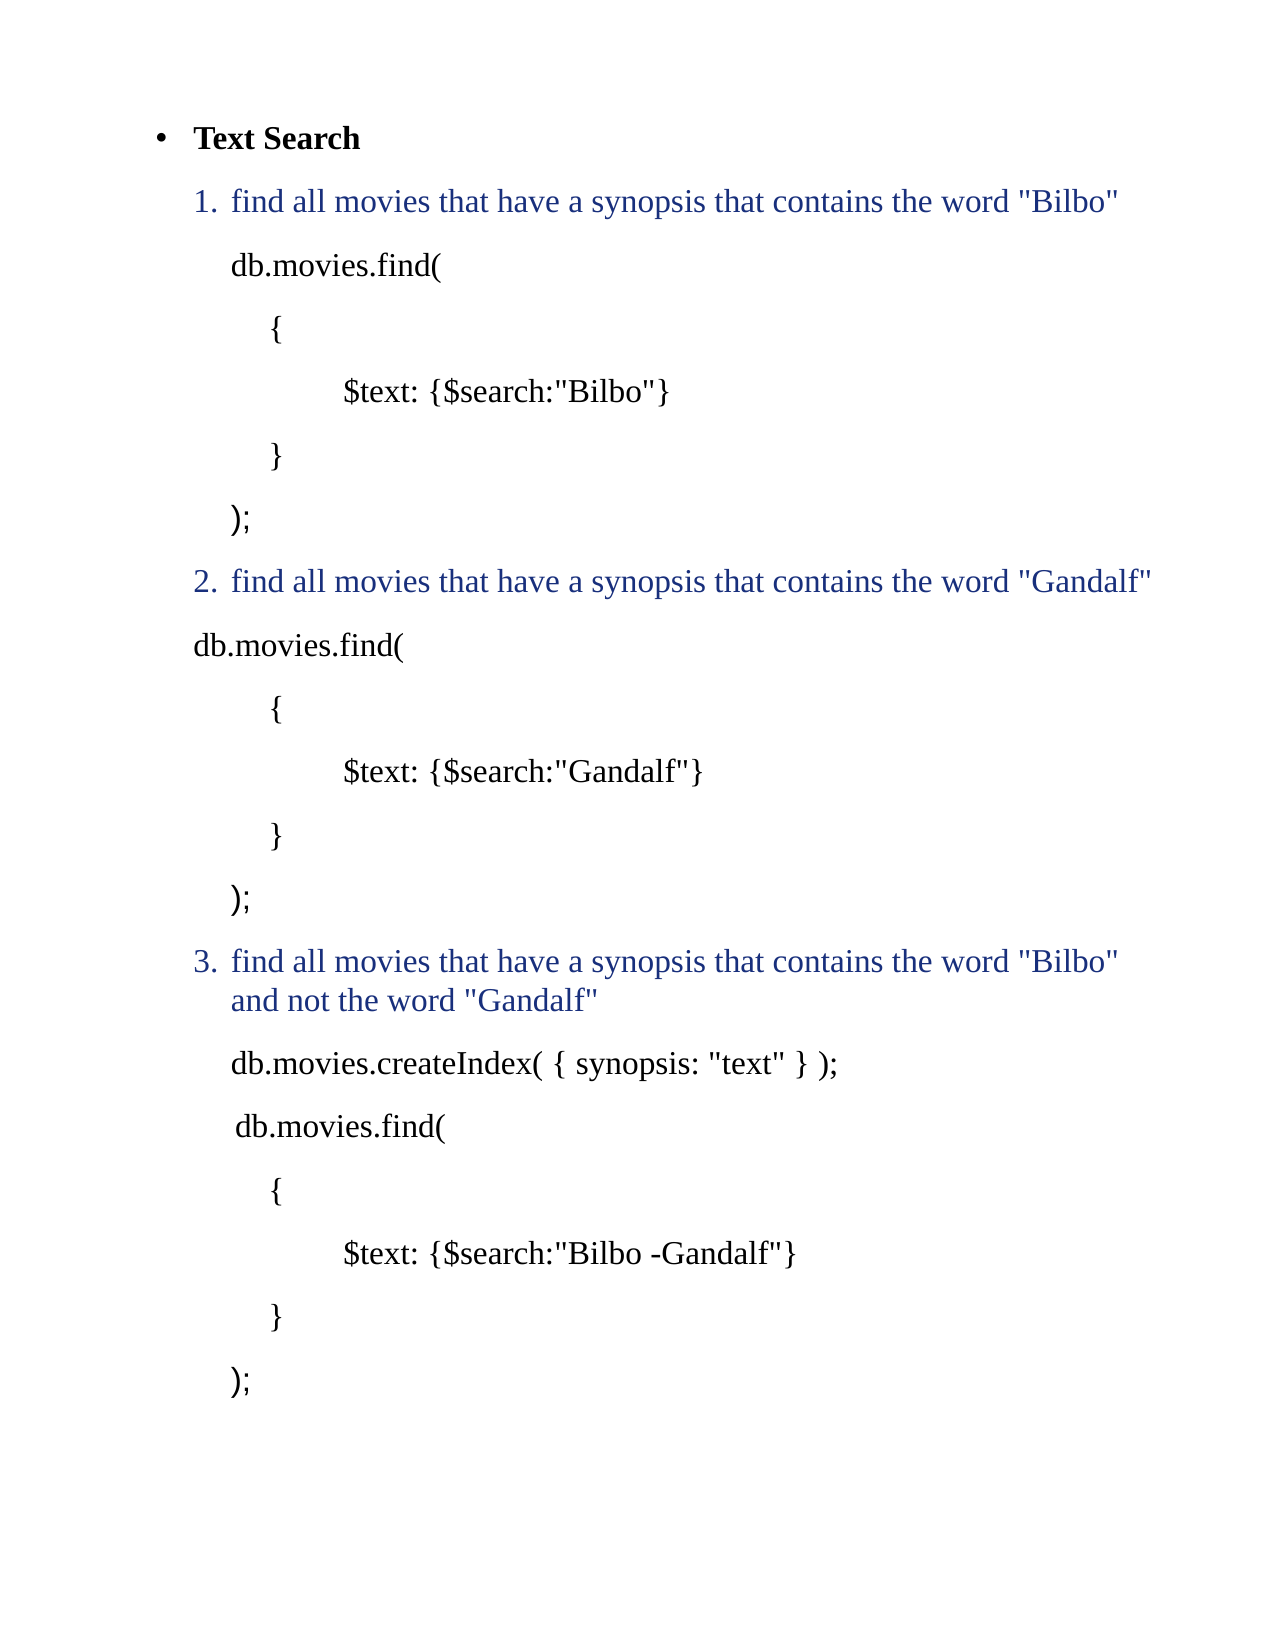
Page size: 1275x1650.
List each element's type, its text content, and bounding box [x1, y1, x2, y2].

subtitle find all movies that have a synopsis that contains the word "Gandalf" [193, 562, 1157, 600]
subtitle db.movies.createIndex( { synopsis: "text" } ); [193, 1043, 1157, 1082]
subtitle { [118, 1170, 1157, 1208]
subtitle } [118, 815, 1157, 853]
subtitle Text Search [156, 118, 1157, 156]
subtitle $text: {$search:"Bilbo -Gandalf"} [118, 1233, 1157, 1272]
subtitle ); [231, 498, 1157, 537]
subtitle db.movies.find( [193, 245, 1157, 283]
subtitle $text: {$search:"Bilbo"} [118, 371, 1157, 410]
subtitle db.movies.find( [156, 1107, 1157, 1145]
subtitle { [118, 308, 1157, 346]
subtitle } [118, 1297, 1157, 1335]
subtitle find all movies that have a synopsis that contains the word "Bilbo" [193, 181, 1157, 220]
subtitle find all movies that have a synopsis that contains the word "Bilbo" and not the word "Gandalf" [193, 942, 1157, 1018]
subtitle ); [231, 878, 1157, 917]
subtitle $text: {$search:"Gandalf"} [118, 752, 1157, 790]
subtitle } [118, 435, 1157, 473]
subtitle db.movies.find( [156, 625, 1157, 663]
subtitle { [118, 688, 1157, 727]
subtitle ); [231, 1360, 1157, 1398]
